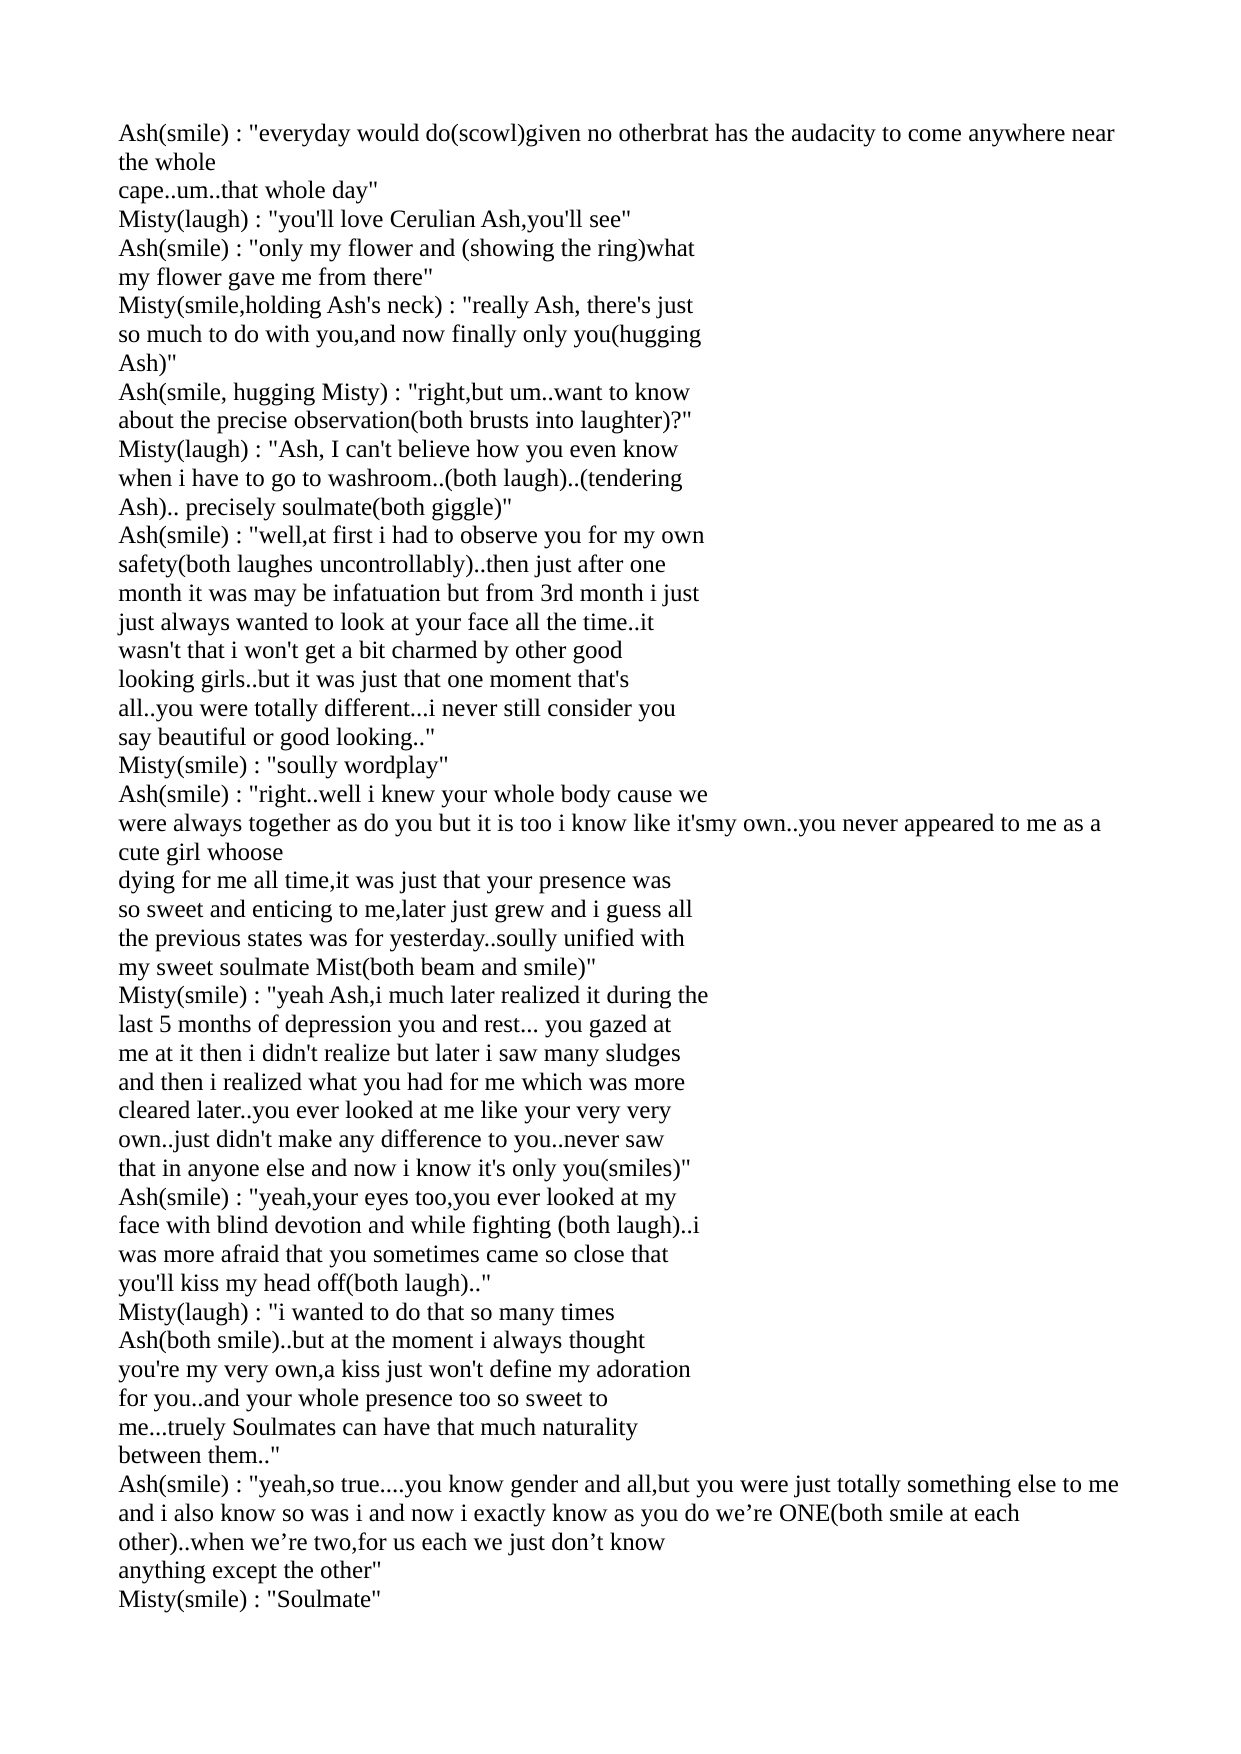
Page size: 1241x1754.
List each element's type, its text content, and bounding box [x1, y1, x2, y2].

text Ash(smile) : "yeah,your eyes too,you ever looked at my [118, 1182, 1122, 1211]
text so much to do with you,and now finally only you(hugging [118, 319, 1122, 348]
text safety(both laughes uncontrollably)..then just after one [118, 549, 1122, 578]
text me at it then i didn't realize but later i saw many sludges [118, 1038, 1122, 1067]
text Misty(laugh) : "Ash, I can't believe how you even know [118, 434, 1122, 463]
text Ash(smile) : "everyday would do(scowl)given no otherbrat has the audacity to come anywhere near the whole [118, 118, 1122, 176]
text and then i realized what you had for me which was more [118, 1067, 1122, 1096]
text between them.." [118, 1441, 1122, 1469]
text Misty(laugh) : "i wanted to do that so many times [118, 1297, 1122, 1326]
text month it was may be infatuation but from 3rd month i just [118, 578, 1122, 607]
text Misty(smile) : "Soulmate" [118, 1584, 1122, 1613]
text Ash).. precisely soulmate(both giggle)" [118, 492, 1122, 521]
text my sweet soulmate Mist(both beam and smile)" [118, 952, 1122, 981]
text cape..um..that whole day" [118, 176, 1122, 204]
text were always together as do you but it is too i know like it'smy own..you never appeared to me as a cute girl whoose [118, 808, 1122, 866]
text Ash(smile) : "only my flower and (showing the ring)what [118, 233, 1122, 262]
text you're my very own,a kiss just won't define my adoration [118, 1354, 1122, 1383]
text the previous states was for yesterday..soully unified with [118, 923, 1122, 952]
text Ash(smile, hugging Misty) : "right,but um..want to know [118, 377, 1122, 406]
text face with blind devotion and while fighting (both laugh)..i [118, 1211, 1122, 1239]
text me...truely Soulmates can have that much naturality [118, 1412, 1122, 1441]
text Ash(smile) : "right..well i knew your whole body cause we [118, 779, 1122, 808]
text say beautiful or good looking.." [118, 722, 1122, 751]
text Misty(smile) : "yeah Ash,i much later realized it during the [118, 981, 1122, 1009]
text when i have to go to washroom..(both laugh)..(tendering [118, 463, 1122, 492]
text own..just didn't make any difference to you..never saw [118, 1124, 1122, 1153]
text just always wanted to look at your face all the time..it [118, 607, 1122, 636]
text was more afraid that you sometimes came so close that [118, 1239, 1122, 1268]
text Ash(smile) : "yeah,so true....you know gender and all,but you were just totally something else to me and i also know so was i and now i exactly know as you do we’re ONE(both smile at each other)..when we’re two,for us each we just don’t know [118, 1469, 1122, 1556]
text wasn't that i won't get a bit charmed by other good [118, 636, 1122, 664]
text about the precise observation(both brusts into laughter)?" [118, 406, 1122, 434]
text for you..and your whole presence too so sweet to [118, 1383, 1122, 1412]
text Ash)" [118, 348, 1122, 377]
text my flower gave me from there" [118, 262, 1122, 291]
text Misty(smile) : "soully wordplay" [118, 751, 1122, 779]
text all..you were totally different...i never still consider you [118, 693, 1122, 722]
text Misty(laugh) : "you'll love Cerulian Ash,you'll see" [118, 204, 1122, 233]
text Misty(smile,holding Ash's neck) : "really Ash, there's just [118, 291, 1122, 319]
text dying for me all time,it was just that your presence was [118, 866, 1122, 894]
text cleared later..you ever looked at me like your very very [118, 1096, 1122, 1124]
text Ash(both smile)..but at the moment i always thought [118, 1326, 1122, 1354]
text anything except the other" [118, 1556, 1122, 1584]
text last 5 months of depression you and rest... you gazed at [118, 1009, 1122, 1038]
text that in anyone else and now i know it's only you(smiles)" [118, 1153, 1122, 1182]
text so sweet and enticing to me,later just grew and i guess all [118, 894, 1122, 923]
text Ash(smile) : "well,at first i had to observe you for my own [118, 521, 1122, 549]
text you'll kiss my head off(both laugh).." [118, 1268, 1122, 1297]
text looking girls..but it was just that one moment that's [118, 664, 1122, 693]
